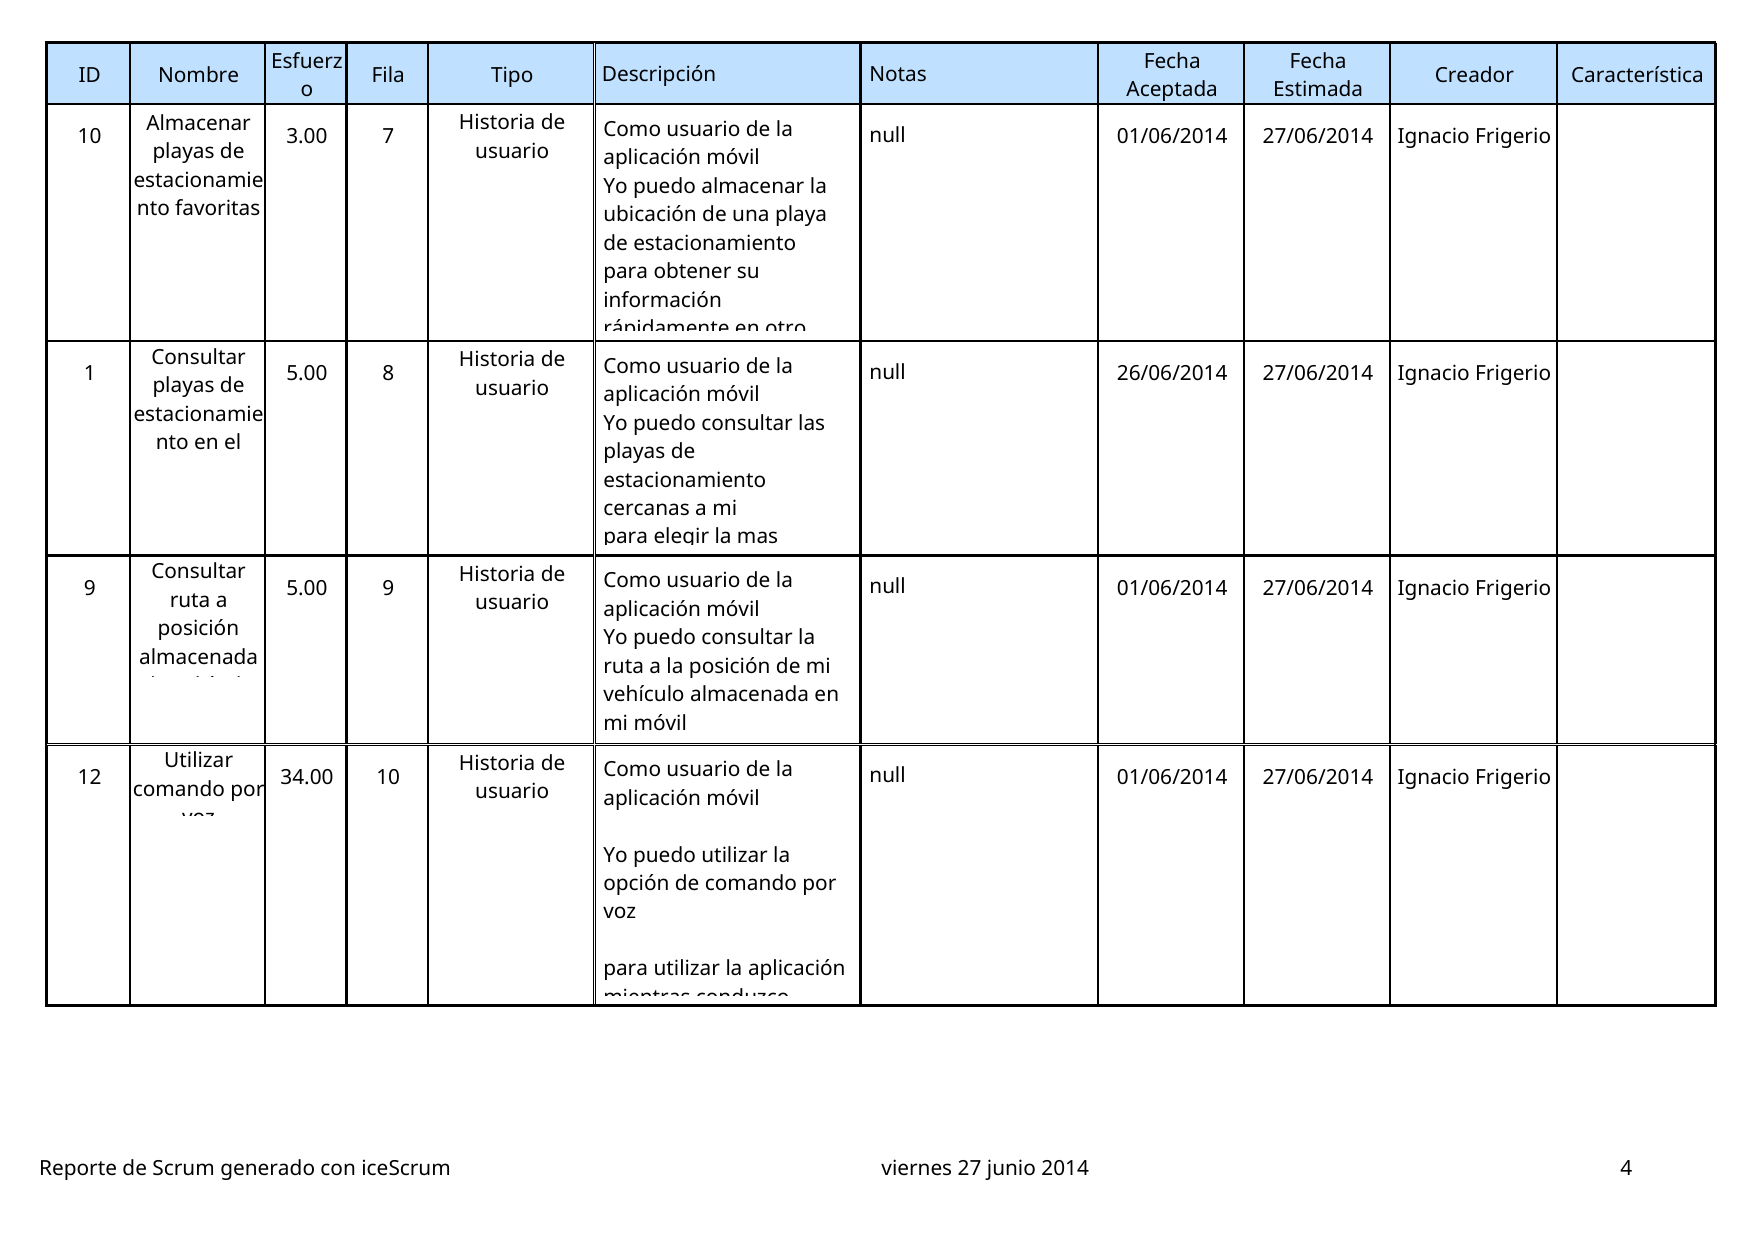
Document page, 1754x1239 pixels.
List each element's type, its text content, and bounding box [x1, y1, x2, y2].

table_cell [131, 677, 264, 743]
table_cell [348, 403, 427, 554]
table_cell [1391, 618, 1556, 743]
table_header 8 [348, 342, 427, 403]
table_header 7 [348, 105, 427, 167]
table_header 10 [48, 105, 129, 167]
table_cell [266, 807, 345, 1004]
table_header [596, 105, 603, 114]
table_cell [862, 795, 1097, 1004]
table_cell [854, 755, 859, 996]
table_cell [1456, 1007, 1620, 1153]
table_cell [854, 351, 859, 544]
table_cell [596, 557, 859, 743]
table_cell [1456, 1154, 1620, 1194]
table_cell [854, 114, 859, 330]
table_header [603, 557, 853, 566]
table_cell [596, 114, 603, 330]
table_header [854, 746, 859, 754]
table_cell [348, 167, 427, 340]
table_cell Como usuario de la aplicación móvil Yo puedo almacenar la ubicación de una playa de estacionamiento para obtener su información rápidamente en otro momento [603, 114, 853, 330]
table_header [603, 342, 853, 351]
table_cell [1704, 1154, 1716, 1194]
table_header 26/06/2014 [1099, 342, 1243, 403]
table_cell [0, 41, 39, 1007]
table_header Fila [348, 44, 427, 103]
table_header [862, 557, 869, 566]
table_header [1558, 105, 1714, 167]
table_cell Reporte de Scrum generado con iceScrum [39, 1154, 514, 1194]
table_header 34.00 [266, 746, 345, 807]
table_header [1558, 557, 1714, 618]
table_cell [862, 755, 869, 795]
table_header 01/06/2014 [1099, 557, 1243, 618]
table_header [39, 0, 45, 41]
table_cell [1245, 167, 1389, 340]
table_header [862, 105, 869, 114]
table_cell [45, 1007, 514, 1153]
table_cell [1391, 167, 1556, 340]
table_cell [596, 351, 603, 544]
table_cell [1704, 1007, 1716, 1153]
table_cell [1245, 403, 1389, 554]
table_header Historia de usuario [429, 105, 593, 167]
table_header Consultar ruta a posición almacenada de vehículo [131, 557, 264, 677]
table_cell [131, 462, 264, 554]
table_cell 4 [1620, 1154, 1704, 1194]
table_header Creador [1391, 44, 1556, 103]
table_cell [514, 1007, 1456, 1153]
table_cell [266, 618, 345, 743]
table_cell [48, 807, 129, 1004]
table_header 01/06/2014 [1099, 105, 1243, 167]
table_cell [854, 566, 859, 733]
table_cell null [869, 566, 1096, 606]
table_header 01/06/2014 [1099, 746, 1243, 807]
table_header [1456, 0, 1620, 41]
table_header Característica [1558, 44, 1714, 103]
table_cell Como usuario de la aplicación móvil Yo puedo utilizar la opción de comando por voz para utilizar la aplicación mientras conduzco [603, 755, 853, 996]
table_header 1 [48, 342, 129, 403]
table_cell [596, 746, 859, 1004]
table_header [869, 105, 1096, 114]
table_cell [862, 114, 869, 154]
table_cell [429, 618, 593, 743]
table_cell Descripción [602, 53, 852, 93]
table_header 5.00 [266, 342, 345, 403]
table_header 12 [48, 746, 129, 807]
table_cell Como usuario de la aplicación móvil Yo puedo consultar las playas de estacionamiento cercanas a mi para elegir la mas conveniente [603, 351, 853, 544]
table_header Esfuerzo [266, 44, 345, 103]
table_header [602, 44, 852, 53]
table_header 27/06/2014 [1245, 105, 1389, 167]
table_header [596, 342, 603, 351]
table_cell [1099, 167, 1243, 340]
table_cell Como usuario de la aplicación móvil Yo puedo consultar la ruta a la posición de mi vehículo almacenada en mi móvil para volver al mismo [603, 566, 853, 733]
table_cell [348, 618, 427, 743]
table_cell [48, 167, 129, 340]
table_header Almacenar playas de estacionamiento favoritas [131, 105, 264, 225]
table_header [603, 105, 853, 114]
table_header [862, 44, 869, 53]
table_header Ignacio Frigerio [1391, 746, 1556, 807]
table_cell [131, 816, 264, 1004]
table_cell null [869, 114, 1096, 154]
table_header Ignacio Frigerio [1391, 105, 1556, 167]
table_header [854, 557, 859, 566]
table_cell [1391, 403, 1556, 554]
table_cell [596, 566, 603, 733]
table_cell null [869, 755, 1096, 795]
table_header Utilizar comando por voz [131, 746, 264, 816]
table_cell [1716, 1154, 1753, 1194]
table_cell [1099, 403, 1243, 554]
table_cell [39, 1007, 45, 1153]
table_cell [48, 403, 129, 554]
table_cell null [869, 351, 1096, 392]
table_cell [852, 53, 859, 93]
table_cell [39, 41, 45, 1007]
table_header [0, 0, 39, 41]
table_header Fecha Estimada [1245, 44, 1389, 103]
table_header [1704, 0, 1716, 41]
table_header Nombre [131, 44, 264, 103]
table_cell [1391, 807, 1556, 1004]
table_header 27/06/2014 [1245, 342, 1389, 403]
table_header Historia de usuario [429, 342, 593, 403]
table_cell [131, 225, 264, 340]
table_cell [596, 53, 602, 93]
table_header [869, 44, 1096, 53]
table_header Ignacio Frigerio [1391, 342, 1556, 403]
table_header [869, 342, 1096, 351]
table_header Tipo [429, 44, 593, 103]
table_cell [48, 618, 129, 743]
table_header 10 [348, 746, 427, 807]
table_header [862, 746, 869, 754]
table_header 27/06/2014 [1245, 746, 1389, 807]
table_cell [0, 1154, 39, 1194]
table_header [854, 105, 859, 114]
table_cell [596, 755, 603, 996]
table_cell [596, 105, 859, 340]
table_header 5.00 [266, 557, 345, 618]
table_cell [1099, 618, 1243, 743]
table_cell [1099, 807, 1243, 1004]
table_header [1716, 0, 1753, 41]
table_header Ignacio Frigerio [1391, 557, 1556, 618]
table_header 27/06/2014 [1245, 557, 1389, 618]
table_cell [1716, 1007, 1753, 1153]
table_cell [429, 167, 593, 340]
table_cell viernes 27 junio 2014 [514, 1154, 1456, 1194]
table_cell [266, 167, 345, 340]
table_cell [862, 154, 1097, 340]
table_header Historia de usuario [429, 557, 593, 618]
table_header [862, 93, 1097, 103]
table_cell [266, 403, 345, 554]
table_header [596, 44, 602, 53]
table_header Historia de usuario [429, 746, 593, 807]
table_header [1558, 342, 1714, 403]
table_cell [862, 53, 869, 93]
table_cell [348, 807, 427, 1004]
table_header [45, 0, 514, 41]
table_cell [1558, 403, 1714, 554]
table_header [603, 746, 853, 754]
table_header [514, 0, 1456, 41]
table_cell [596, 342, 859, 554]
table_header [869, 746, 1096, 754]
table_header 9 [48, 557, 129, 618]
table_header [596, 93, 859, 103]
table_header [862, 342, 869, 351]
table_header [854, 342, 859, 351]
table_header [852, 44, 859, 53]
table_cell [429, 403, 593, 554]
table_cell [1558, 807, 1714, 1004]
table_header [1558, 746, 1714, 807]
table_header [1623, 0, 1704, 41]
table_header [869, 557, 1096, 566]
table_cell [0, 1007, 39, 1153]
table_header [596, 746, 603, 754]
table_cell [1245, 807, 1389, 1004]
table_cell [862, 351, 869, 392]
table_header Consultar playas de estacionamiento en el móvil [131, 342, 264, 462]
table_header [596, 557, 603, 566]
table_header ID [48, 44, 129, 103]
table_cell [1558, 618, 1714, 743]
table_cell [862, 566, 869, 606]
table_cell Notas [869, 53, 1096, 93]
table_cell [1558, 167, 1714, 340]
table_header 3.00 [266, 105, 345, 167]
table_cell [429, 807, 593, 1004]
table_header 9 [348, 557, 427, 618]
table_header Fecha Aceptada [1099, 44, 1243, 103]
table_cell [1623, 1007, 1704, 1153]
table_cell [862, 606, 1097, 743]
table_cell [862, 392, 1097, 554]
table_cell [1245, 618, 1389, 743]
table_cell [1716, 41, 1753, 1007]
